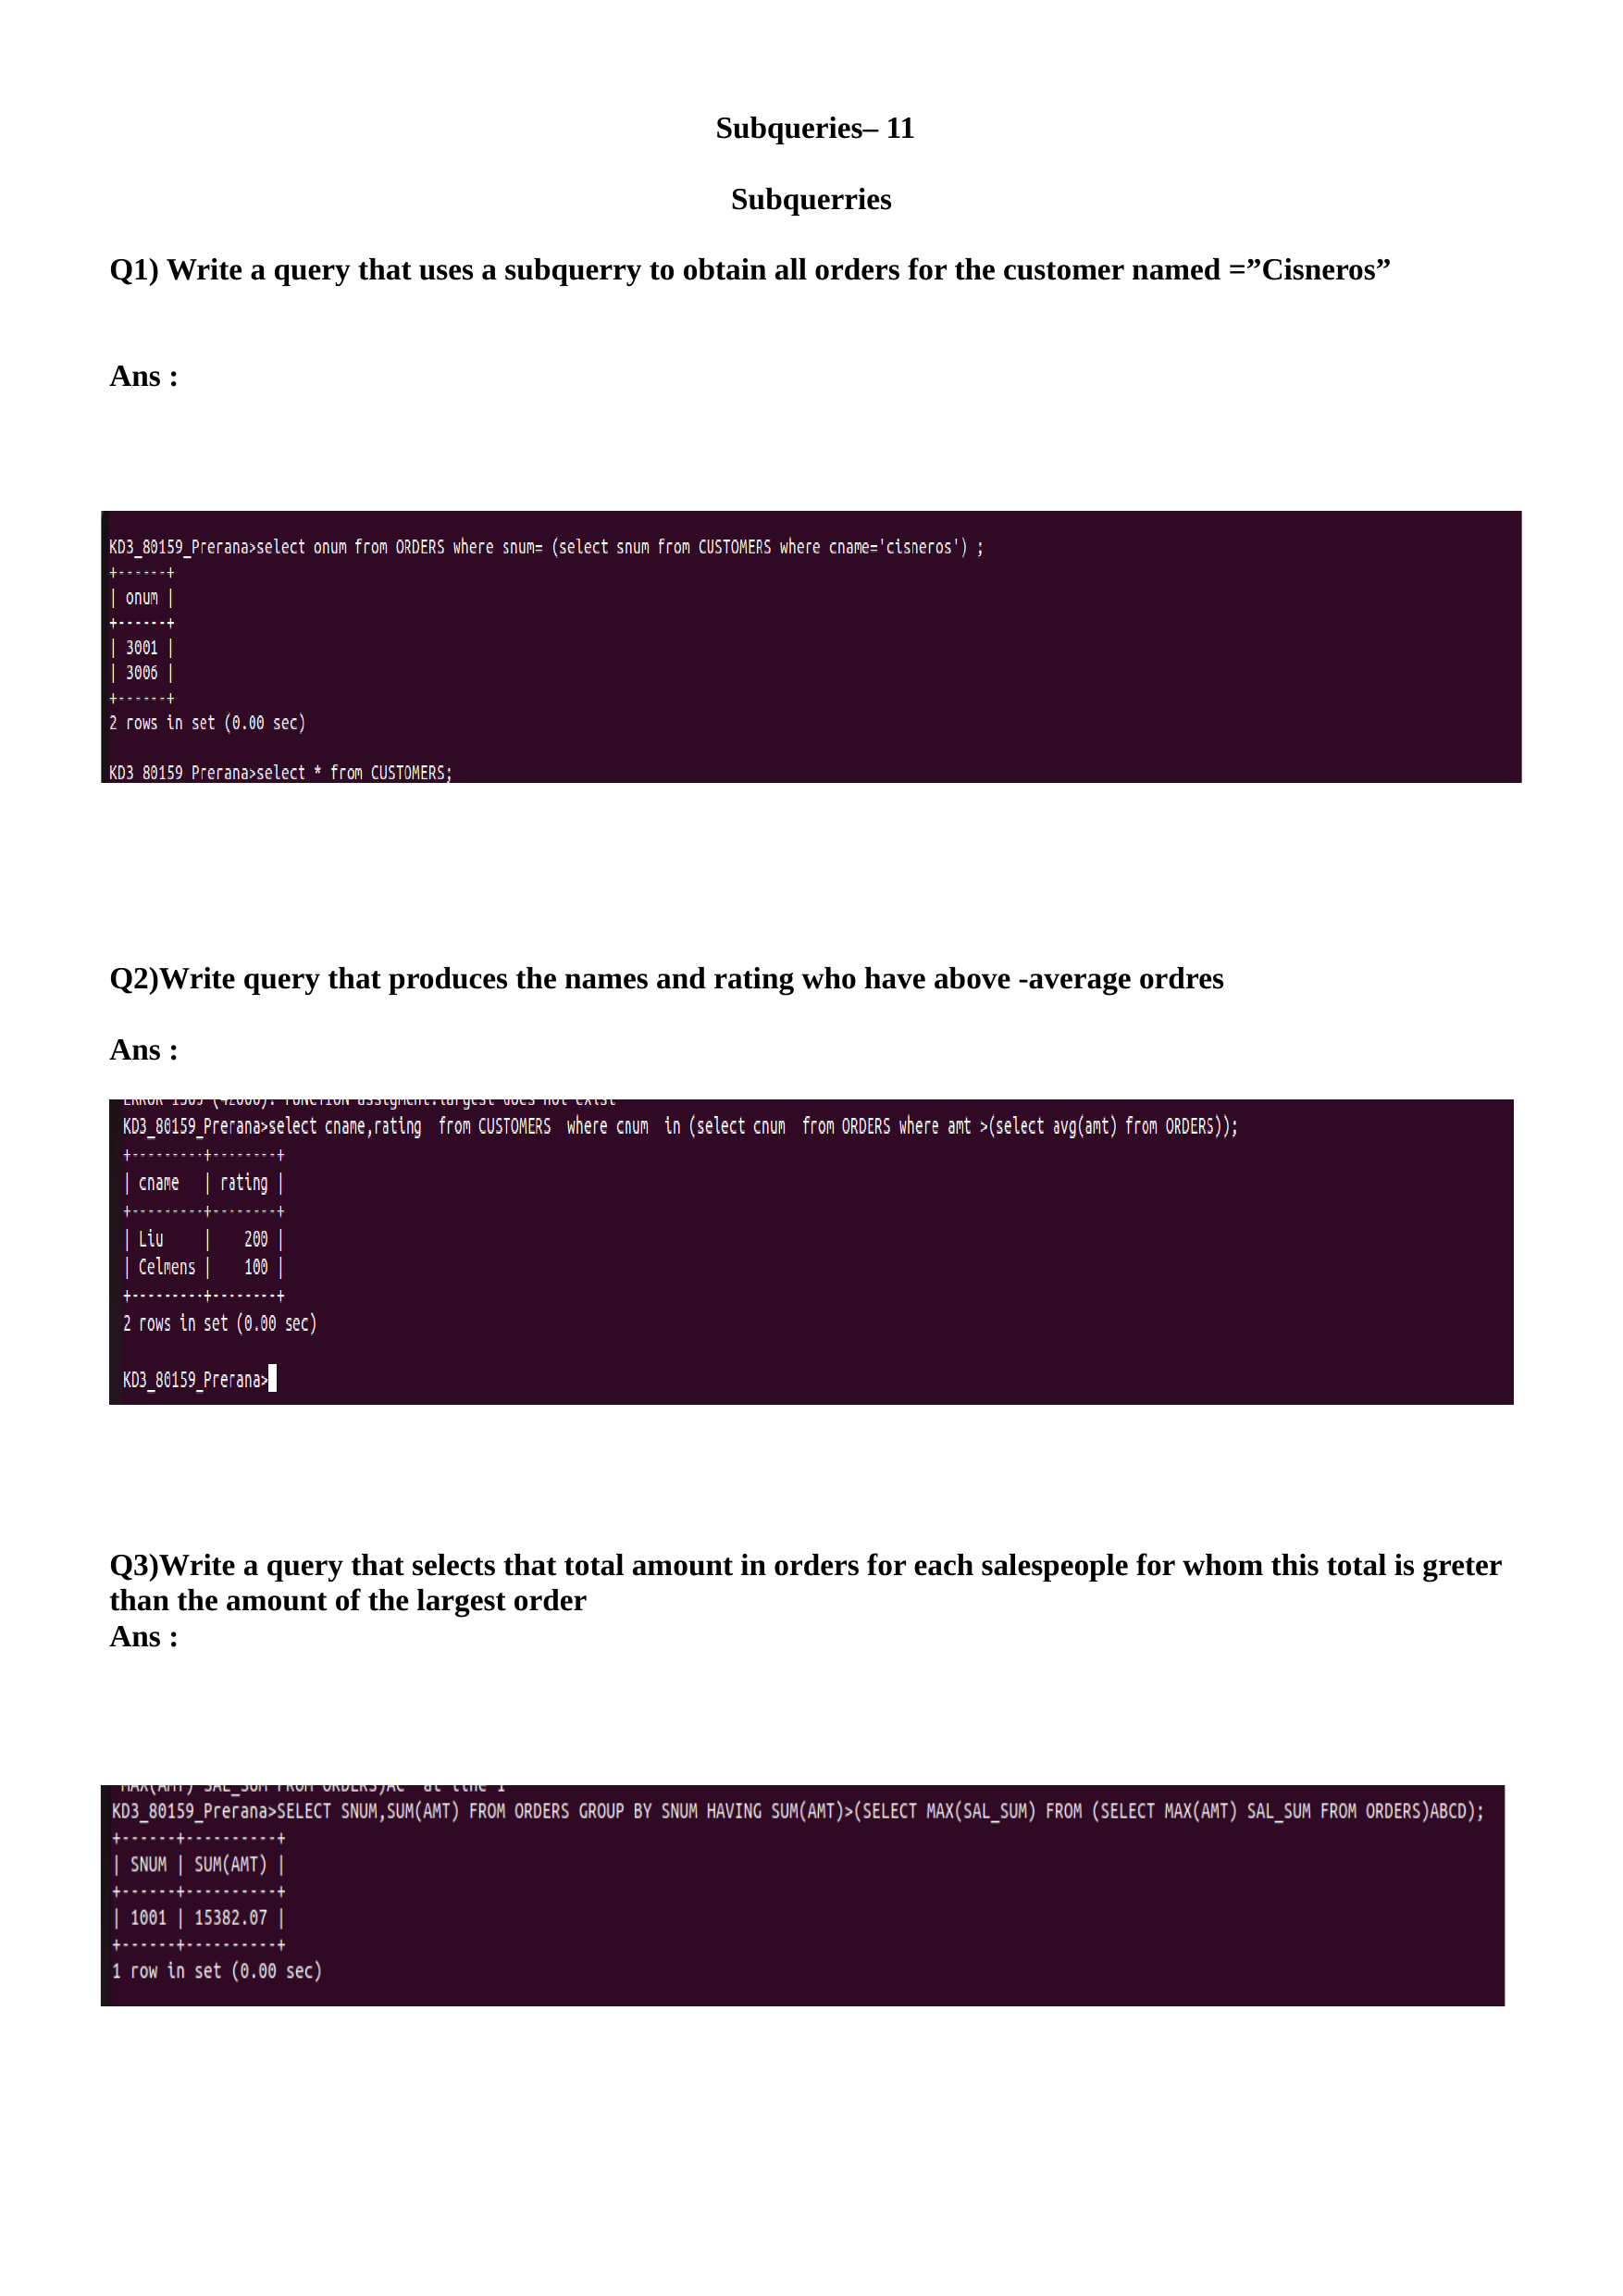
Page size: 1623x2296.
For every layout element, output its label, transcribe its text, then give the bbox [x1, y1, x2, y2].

text Ans : [109, 1031, 1514, 1066]
text Ans : [109, 1618, 1514, 1653]
text Subqueries– 11 [109, 109, 1514, 144]
text Subquerries [109, 180, 1514, 216]
text Q1) Write a query that uses a subquerry to obtain all orders for the customer named =”Cisneros” [109, 251, 1514, 287]
picture [109, 1099, 1514, 1405]
text Q2)Write query that produces the names and rating who have above -average ordres [109, 960, 1514, 996]
text Ans : [109, 357, 1514, 393]
picture [101, 511, 1522, 783]
text Q3)Write a query that selects that total amount in orders for each salespeople for whom this total is greter than the amount of the largest order [109, 1546, 1514, 1618]
picture [100, 1785, 1505, 2006]
